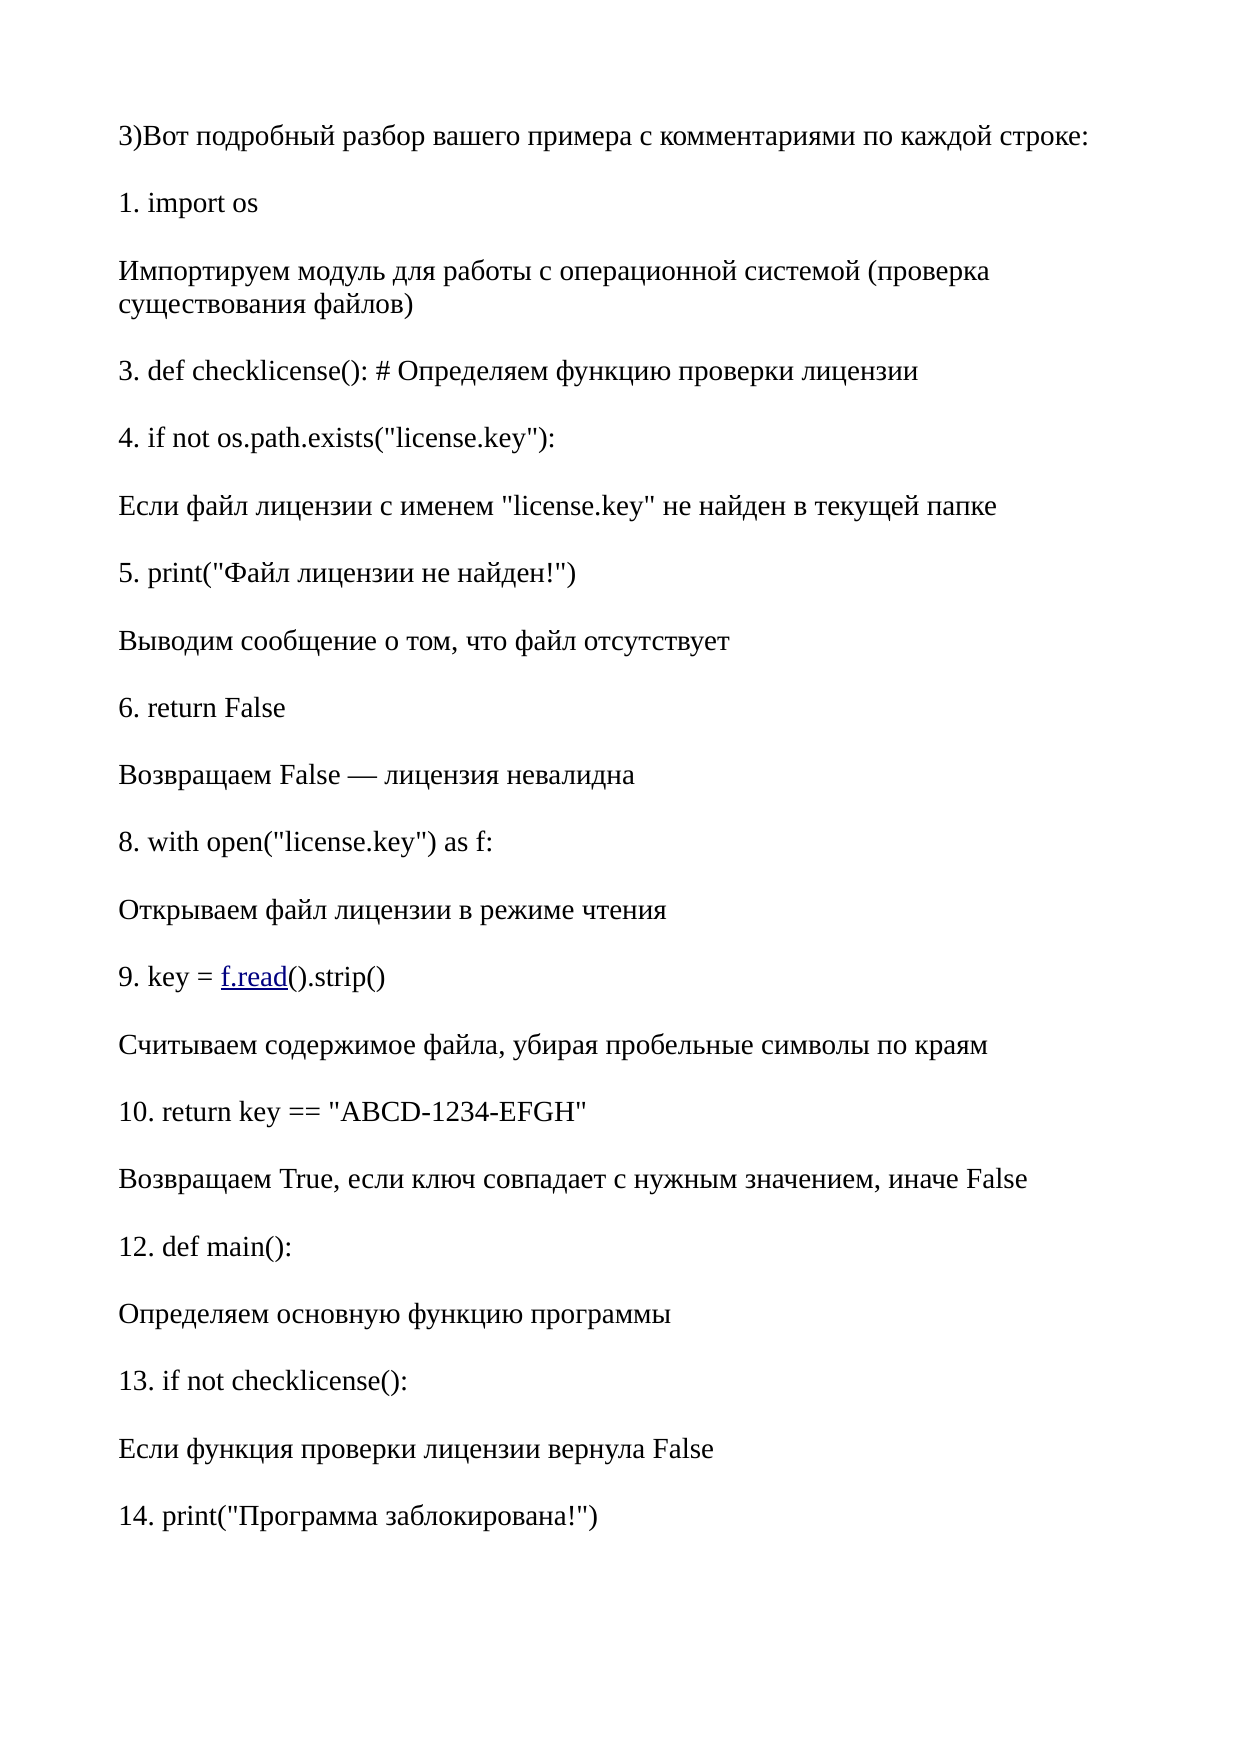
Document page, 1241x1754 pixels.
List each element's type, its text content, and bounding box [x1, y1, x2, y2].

text Импортируем модуль для работы с операционной системой (проверка существования файлов) 3. def checklicense(): # Определяем функцию проверки лицензии 4. if not os.path.exists("license.key"): [118, 253, 1122, 454]
text Считываем содержимое файла, убирая пробельные символы по краям 10. return key == "ABCD-1234-EFGH" [118, 1027, 1122, 1127]
text Если функция проверки лицензии вернула False 14. print("Программа заблокирована!") [118, 1431, 1122, 1532]
text Возвращаем False — лицензия невалидна 8. with open("license.key") as f: [118, 757, 1122, 858]
text Выводим сообщение о том, что файл отсутствует 6. return False [118, 623, 1122, 723]
text 3)Вот подробный разбор вашего примера с комментариями по каждой строке: 1. import os [118, 118, 1122, 219]
text Если файл лицензии с именем "license.key" не найден в текущей папке 5. print("Файл лицензии не найден!") [118, 488, 1122, 589]
text Возвращаем True, если ключ совпадает с нужным значением, иначе False 12. def main(): [118, 1162, 1122, 1262]
text Открываем файл лицензии в режиме чтения 9. key = f.read().strip() [118, 892, 1122, 993]
text Определяем основную функцию программы 13. if not checklicense(): [118, 1296, 1122, 1397]
